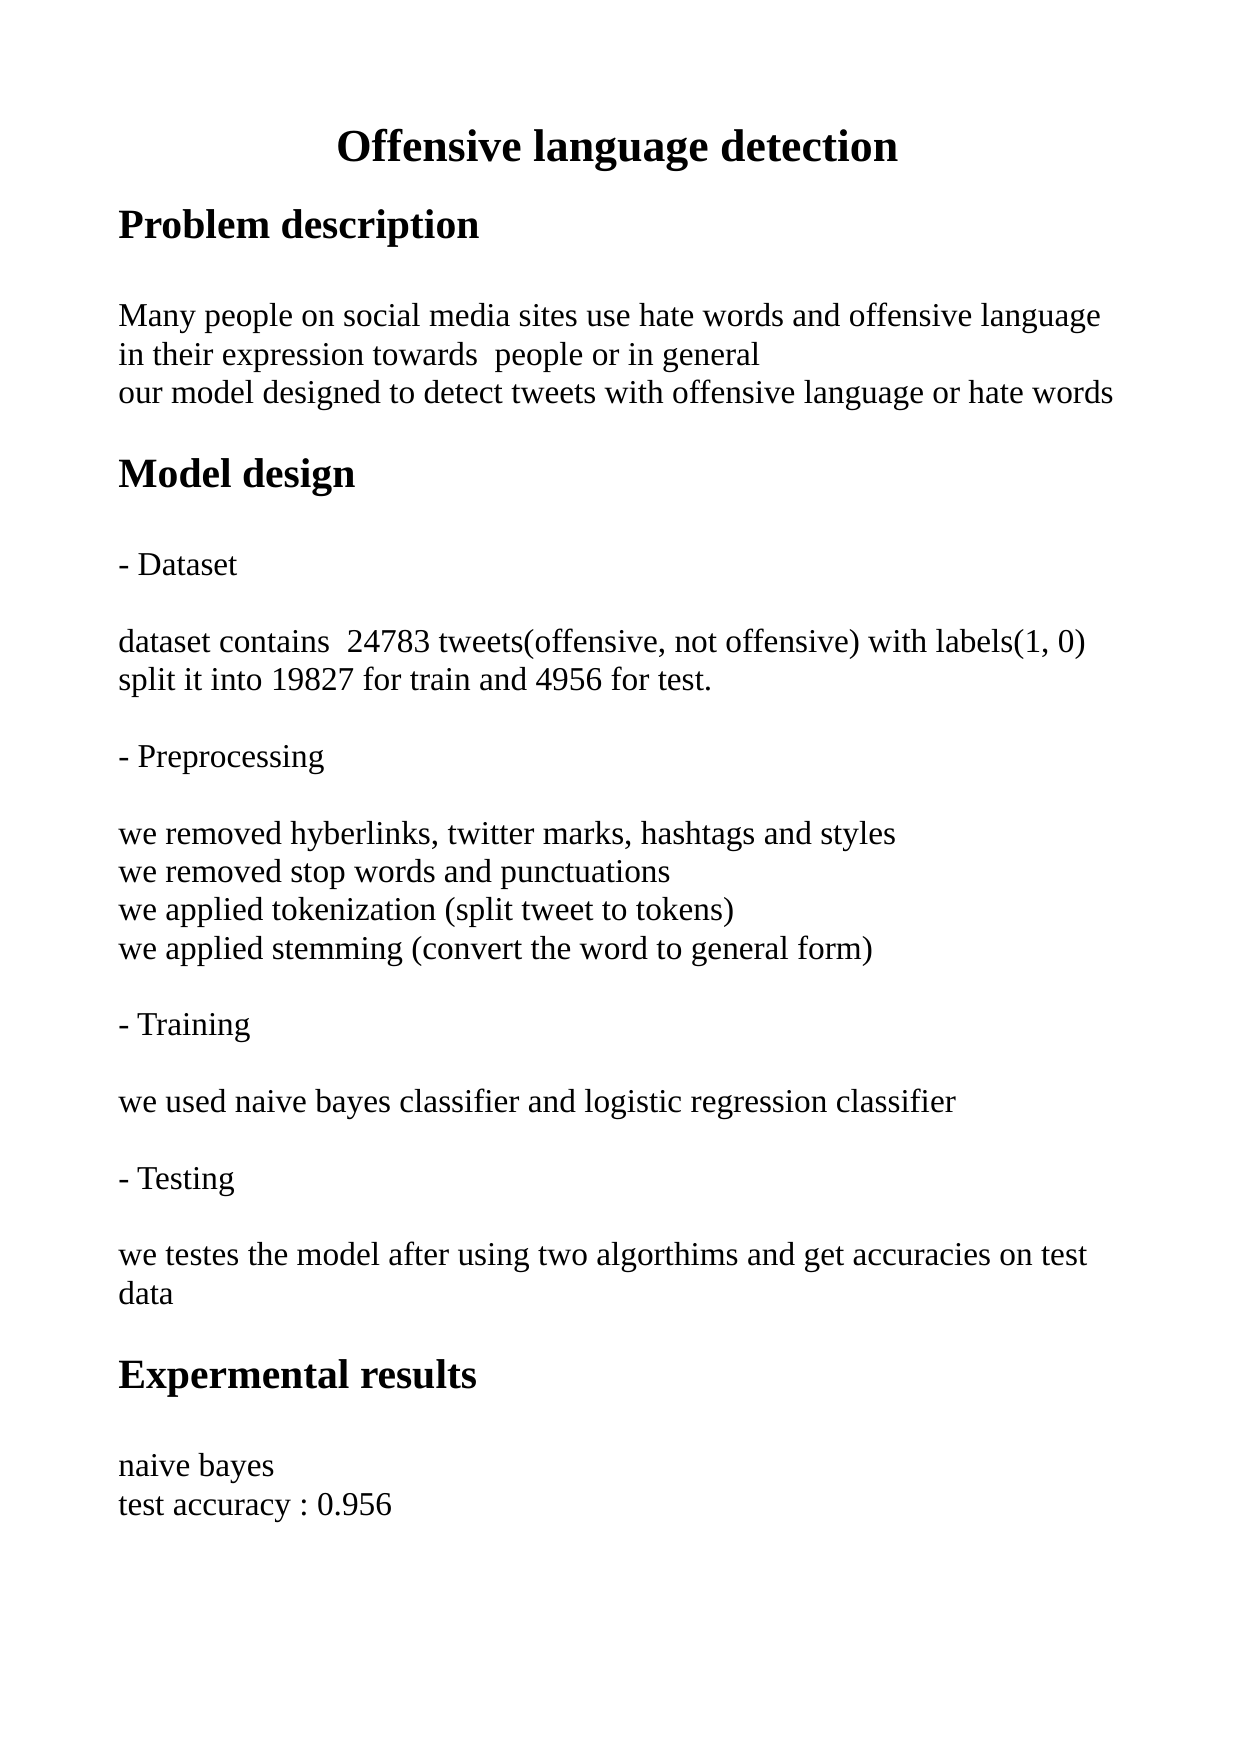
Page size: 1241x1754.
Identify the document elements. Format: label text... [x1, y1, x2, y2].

text we removed hyberlinks, twitter marks, hashtags and styles [118, 813, 1122, 851]
text - Dataset [118, 544, 1122, 583]
text we applied tokenization (split tweet to tokens) [118, 889, 1122, 928]
text Offensive language detection [118, 118, 1122, 171]
text we removed stop words and punctuations [118, 851, 1122, 889]
text Model design [118, 449, 1122, 497]
text we testes the model after using two algorthims and get accuracies on test data [118, 1234, 1122, 1311]
text naive bayes [118, 1445, 1122, 1484]
text dataset contains 24783 tweets(offensive, not offensive) with labels(1, 0) [118, 621, 1122, 659]
text we applied stemming (convert the word to general form) [118, 928, 1122, 966]
text Many people on social media sites use hate words and offensive language in their expression towards people or in general [118, 295, 1122, 372]
text - Training [118, 1004, 1122, 1043]
text test accuracy : 0.956 [118, 1484, 1122, 1522]
text - Testing [118, 1158, 1122, 1196]
text our model designed to detect tweets with offensive language or hate words [118, 372, 1122, 410]
text - Preprocessing [118, 736, 1122, 774]
text Expermental results [118, 1349, 1122, 1397]
text split it into 19827 for train and 4956 for test. [118, 659, 1122, 698]
text Problem description [118, 199, 1122, 247]
text we used naive bayes classifier and logistic regression classifier [118, 1081, 1122, 1119]
